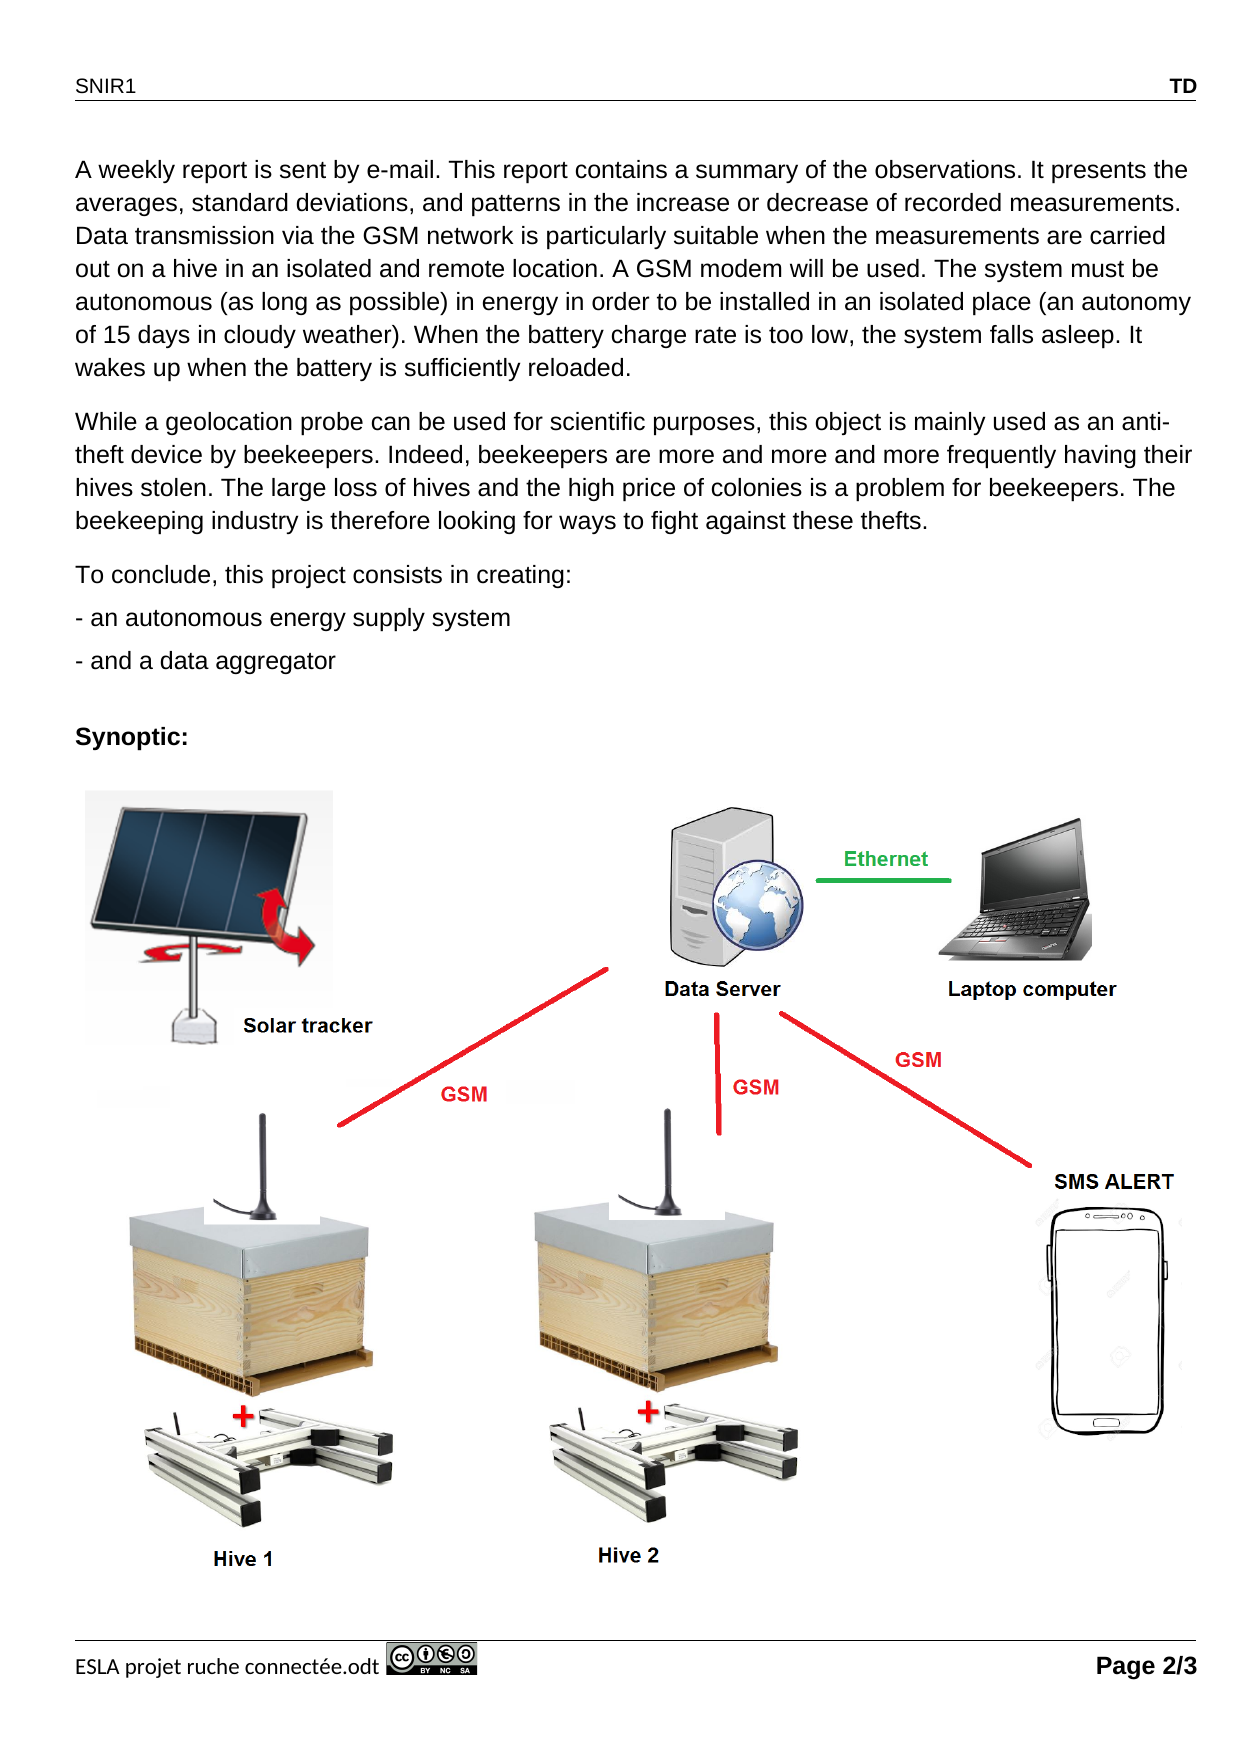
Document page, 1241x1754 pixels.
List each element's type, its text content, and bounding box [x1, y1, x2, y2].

text - an autonomous energy supply system [75, 603, 1196, 631]
picture [75, 788, 1195, 1577]
picture [386, 1642, 478, 1675]
text While a geolocation probe can be used for scientific purposes, this object is mainly used as an anti-theft device by beekeepers. Indeed, beekeepers are more and more and more frequently having their hives stolen. The large loss of hives and the high price of colonies is a problem for beekeepers. The beekeeping industry is therefore looking for ways to fight against these thefts. [75, 407, 1196, 534]
text A weekly report is sent by e-mail. This report contains a summary of the observations. It presents the averages, standard deviations, and patterns in the increase or decrease of recorded measurements. Data transmission via the GSM network is particularly suitable when the measurements are carried out on a hive in an isolated and remote location. A GSM modem will be used. The system must be autonomous (as long as possible) in energy in order to be installed in an isolated place (an autonomy of 15 days in cloudy weather). When the battery charge rate is too low, the system falls asleep. It wakes up when the battery is sufficiently reloaded. [75, 155, 1196, 382]
text To conclude, this project consists in creating: [75, 559, 1196, 588]
text Synoptic: [75, 722, 1196, 751]
text - and a data aggregator [75, 646, 1196, 674]
